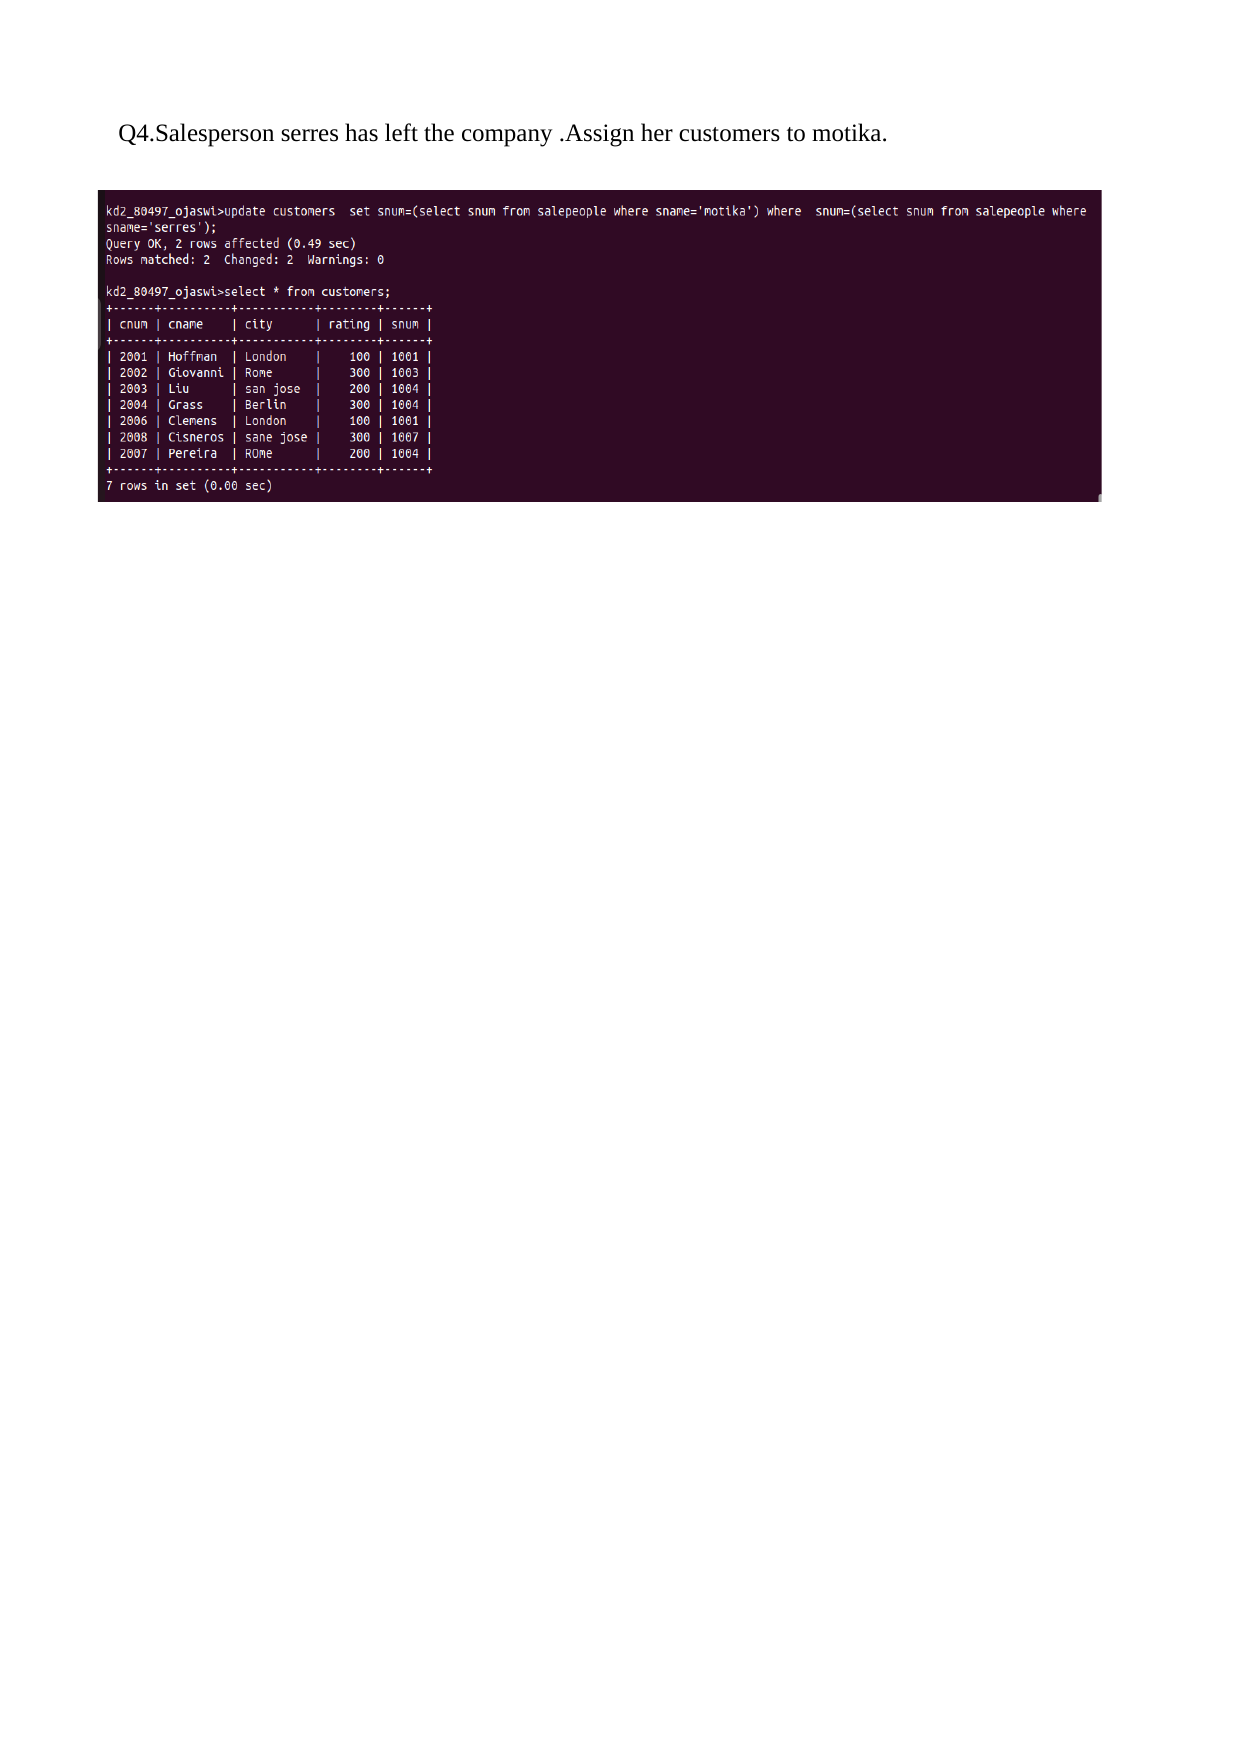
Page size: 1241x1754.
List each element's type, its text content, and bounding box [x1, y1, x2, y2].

text Q4.Salesperson serres has left the company .Assign her customers to motika. [118, 118, 1122, 147]
picture [97, 190, 1102, 502]
